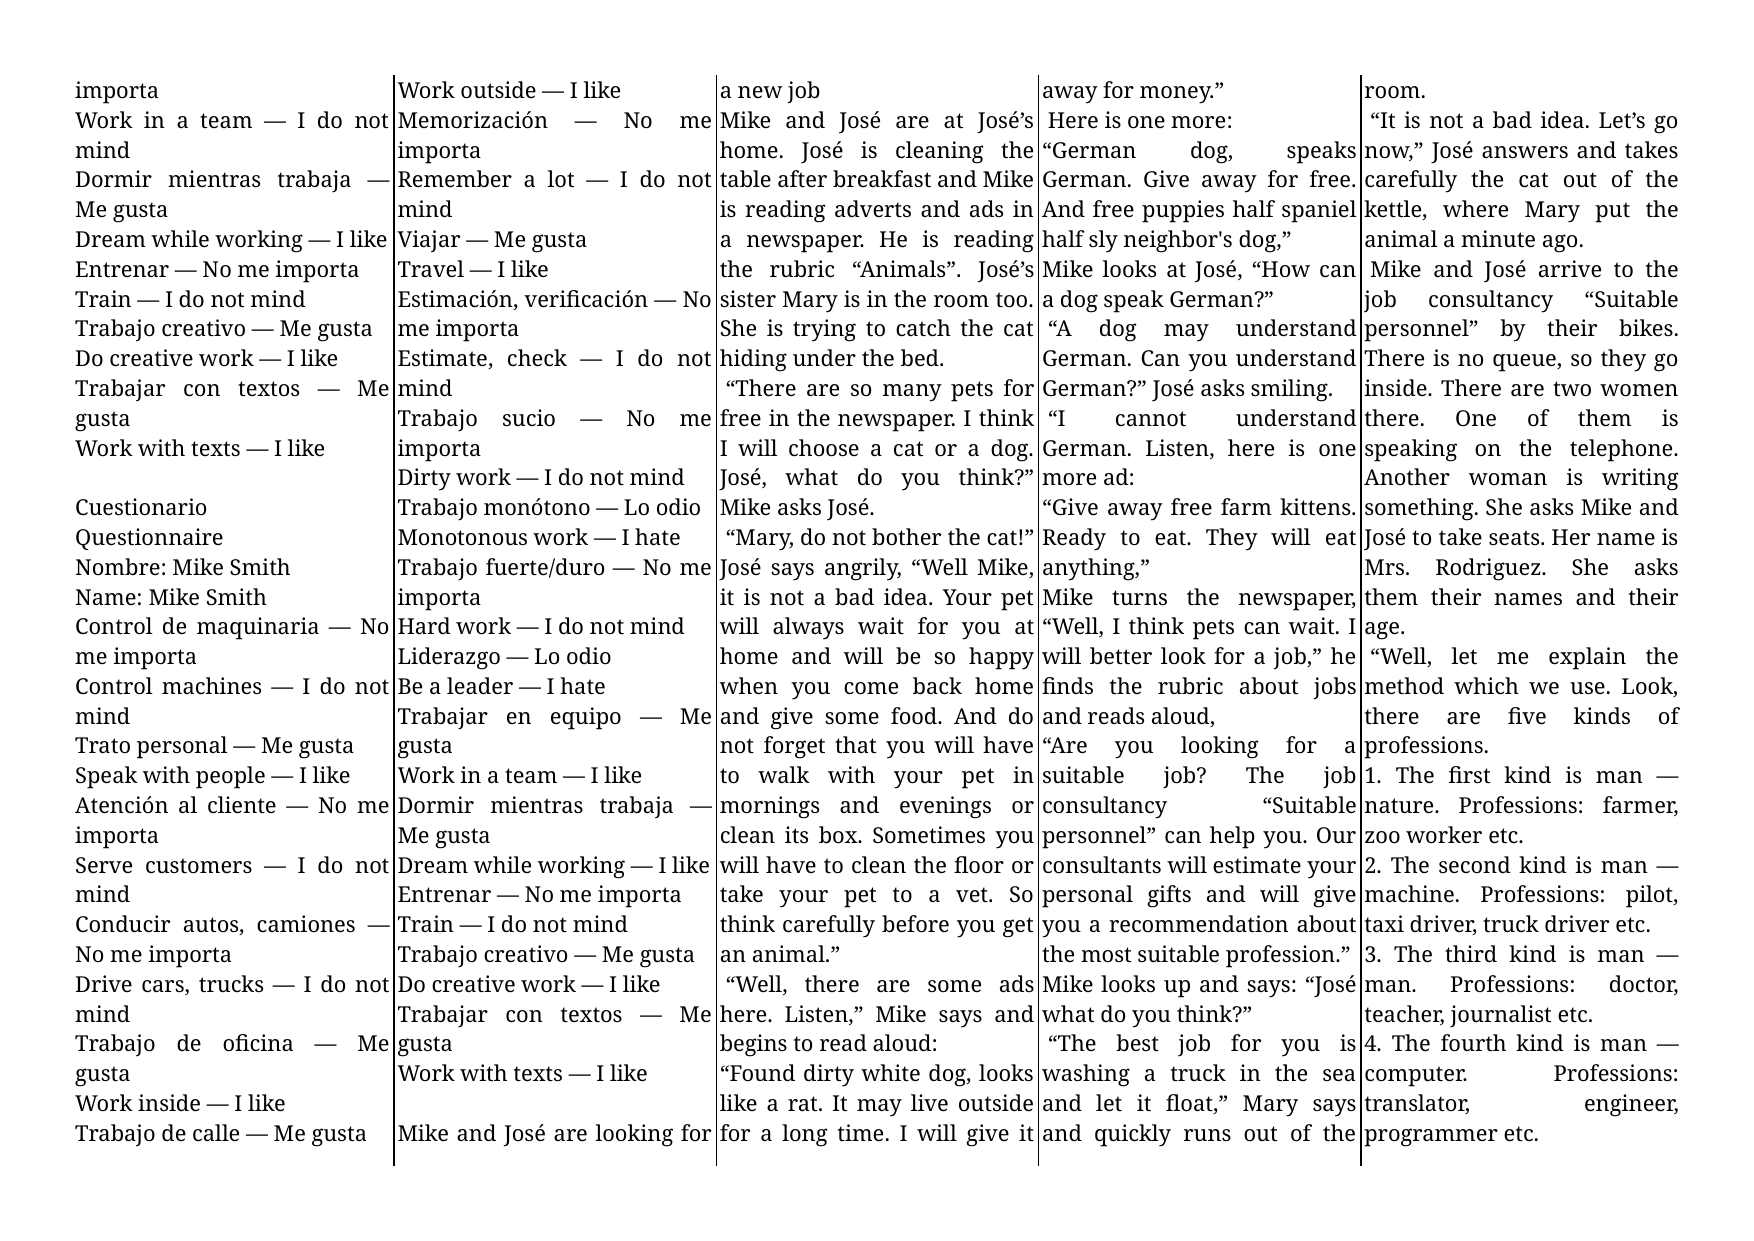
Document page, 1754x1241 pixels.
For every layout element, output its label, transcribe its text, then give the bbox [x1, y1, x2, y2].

text Trabajo sucio — No me importa [397, 403, 712, 462]
text Drive cars, trucks — I do not mind [75, 969, 390, 1028]
text Estimación, verificación — No me importa [397, 283, 712, 343]
text Mike and José are at José’s home. José is cleaning the table after breakfast and Mike is reading adverts and ads in a newspaper. He is reading the rubric “Animals”. José’s sister Mary is in the room too. She is trying to catch the cat hiding under the bed. [719, 105, 1034, 373]
text Trabajo de oficina — Me gusta [75, 1028, 390, 1088]
text Liderazgo — Lo odio [397, 641, 712, 671]
text Work outside — I like [397, 75, 712, 105]
text Control machines — I do not mind [75, 671, 390, 730]
text Trabajar con textos — Me gusta [75, 373, 390, 432]
text Control de maquinaria — No me importa [75, 611, 390, 671]
text Work inside — I like [75, 1088, 390, 1118]
text “German dog, speaks German. Give away for free. And free puppies half spaniel half sly neighbor's dog,” [1042, 134, 1357, 254]
text Dirty work — I do not mind [397, 462, 712, 492]
text “The best job for you is washing a truck in the sea and let it float,” Mary says and quickly runs out of the [1042, 1028, 1357, 1147]
text Mike looks up and says: “José what do you think?” [1042, 969, 1357, 1028]
text Do creative work — I like [397, 969, 712, 998]
text 1. The first kind is man — nature. Professions: farmer, zoo worker etc. [1364, 760, 1679, 849]
text “I cannot understand German. Listen, here is one more ad: [1042, 403, 1357, 492]
text Train — I do not mind [397, 909, 712, 939]
text Remember a lot — I do not mind [397, 164, 712, 224]
text Memorización — No me importa [397, 105, 712, 164]
text Viajar — Me gusta [397, 224, 712, 254]
text “There are so many pets for free in the newspaper. I think I will choose a cat or a dog. José, what do you think?” Mike asks José. [719, 373, 1034, 522]
text “Well, there are some ads here. Listen,” Mike says and begins to read aloud: [719, 969, 1034, 1058]
text Mike and José are looking for [397, 1118, 712, 1147]
text Dream while working — I like [75, 224, 390, 254]
text 4. The fourth kind is man — computer. Professions: translator, engineer, programmer etc. [1364, 1028, 1679, 1147]
text Trabajo de calle — Me gusta [75, 1118, 390, 1147]
text Trato personal — Me gusta [75, 730, 390, 760]
text Mike and José arrive to the job consultancy “Suitable personnel” by their bikes. There is no queue, so they go inside. There are two women there. One of them is speaking on the telephone. Another woman is writing something. She asks Mike and José to take seats. Her name is Mrs. Rodriguez. She asks them their names and their age. [1364, 254, 1679, 641]
text a new job [719, 75, 1034, 105]
text Hard work — I do not mind [397, 611, 712, 641]
text Trabajar en equipo — Me gusta [397, 701, 712, 760]
text Work with texts — I like [75, 432, 390, 462]
text Trabajar con textos — Me gusta [397, 998, 712, 1058]
text Speak with people — I like [75, 760, 390, 790]
text Entrenar — No me importa [75, 254, 390, 283]
text Entrenar — No me importa [397, 879, 712, 909]
text Nombre: Mike Smith [75, 552, 390, 581]
text importa [75, 75, 390, 105]
text “It is not a bad idea. Let’s go now,” José answers and takes carefully the cat out of the kettle, where Mary put the animal a minute ago. [1364, 105, 1679, 254]
text Serve customers — I do not mind [75, 849, 390, 909]
text “Are you looking for a suitable job? The job consultancy “Suitable personnel” can help you. Our consultants will estimate your personal gifts and will give you a recommendation about the most suitable profession.” [1042, 730, 1357, 969]
text Train — I do not mind [75, 283, 390, 313]
text Trabajo monótono — Lo odio [397, 492, 712, 522]
text away for money.” [1042, 75, 1357, 105]
text Name: Mike Smith [75, 581, 390, 611]
text “Give away free farm kittens. Ready to eat. They will eat anything,” [1042, 492, 1357, 581]
text Trabajo creativo — Me gusta [75, 313, 390, 343]
text Dormir mientras trabaja — Me gusta [397, 790, 712, 849]
text 3. The third kind is man — man. Professions: doctor, teacher, journalist etc. [1364, 939, 1679, 1028]
text “A dog may understand German. Can you understand German?” José asks smiling. [1042, 313, 1357, 403]
text 2. The second kind is man — machine. Professions: pilot, taxi driver, truck driver etc. [1364, 849, 1679, 939]
text Mike looks at José, “How can a dog speak German?” [1042, 254, 1357, 313]
text “Well, let me explain the method which we use. Look, there are five kinds of professions. [1364, 641, 1679, 760]
text Estimate, check — I do not mind [397, 343, 712, 403]
text Work with texts — I like [397, 1058, 712, 1088]
text Trabajo creativo — Me gusta [397, 939, 712, 969]
text Conducir autos, camiones — No me importa [75, 909, 390, 969]
text Do creative work — I like [75, 343, 390, 373]
text Cuestionario [75, 492, 390, 522]
text “Found dirty white dog, looks like a rat. It may live outside for a long time. I will give it [719, 1058, 1034, 1147]
text Atención al cliente — No me importa [75, 790, 390, 849]
text Dream while working — I like [397, 849, 712, 879]
text Travel — I like [397, 254, 712, 283]
text Be a leader — I hate [397, 671, 712, 701]
text Dormir mientras trabaja — Me gusta [75, 164, 390, 224]
text “Mary, do not bother the cat!” José says angrily, “Well Mike, it is not a bad idea. Your pet will always wait for you at home and will be so happy when you come back home and give some food. And do not forget that you will have to walk with your pet in mornings and evenings or clean its box. Sometimes you will have to clean the floor or take your pet to a vet. So think carefully before you get an animal.” [719, 522, 1034, 969]
text Work in a team — I like [397, 760, 712, 790]
text Monotonous work — I hate [397, 522, 712, 552]
text Trabajo fuerte/duro — No me importa [397, 552, 712, 611]
text Questionnaire [75, 522, 390, 552]
text Work in a team — I do not mind [75, 105, 390, 164]
text room. [1364, 75, 1679, 105]
text Mike turns the newspaper, “Well, I think pets can wait. I will better look for a job,” he finds the rubric about jobs and reads aloud, [1042, 581, 1357, 730]
text Here is one more: [1042, 105, 1357, 134]
